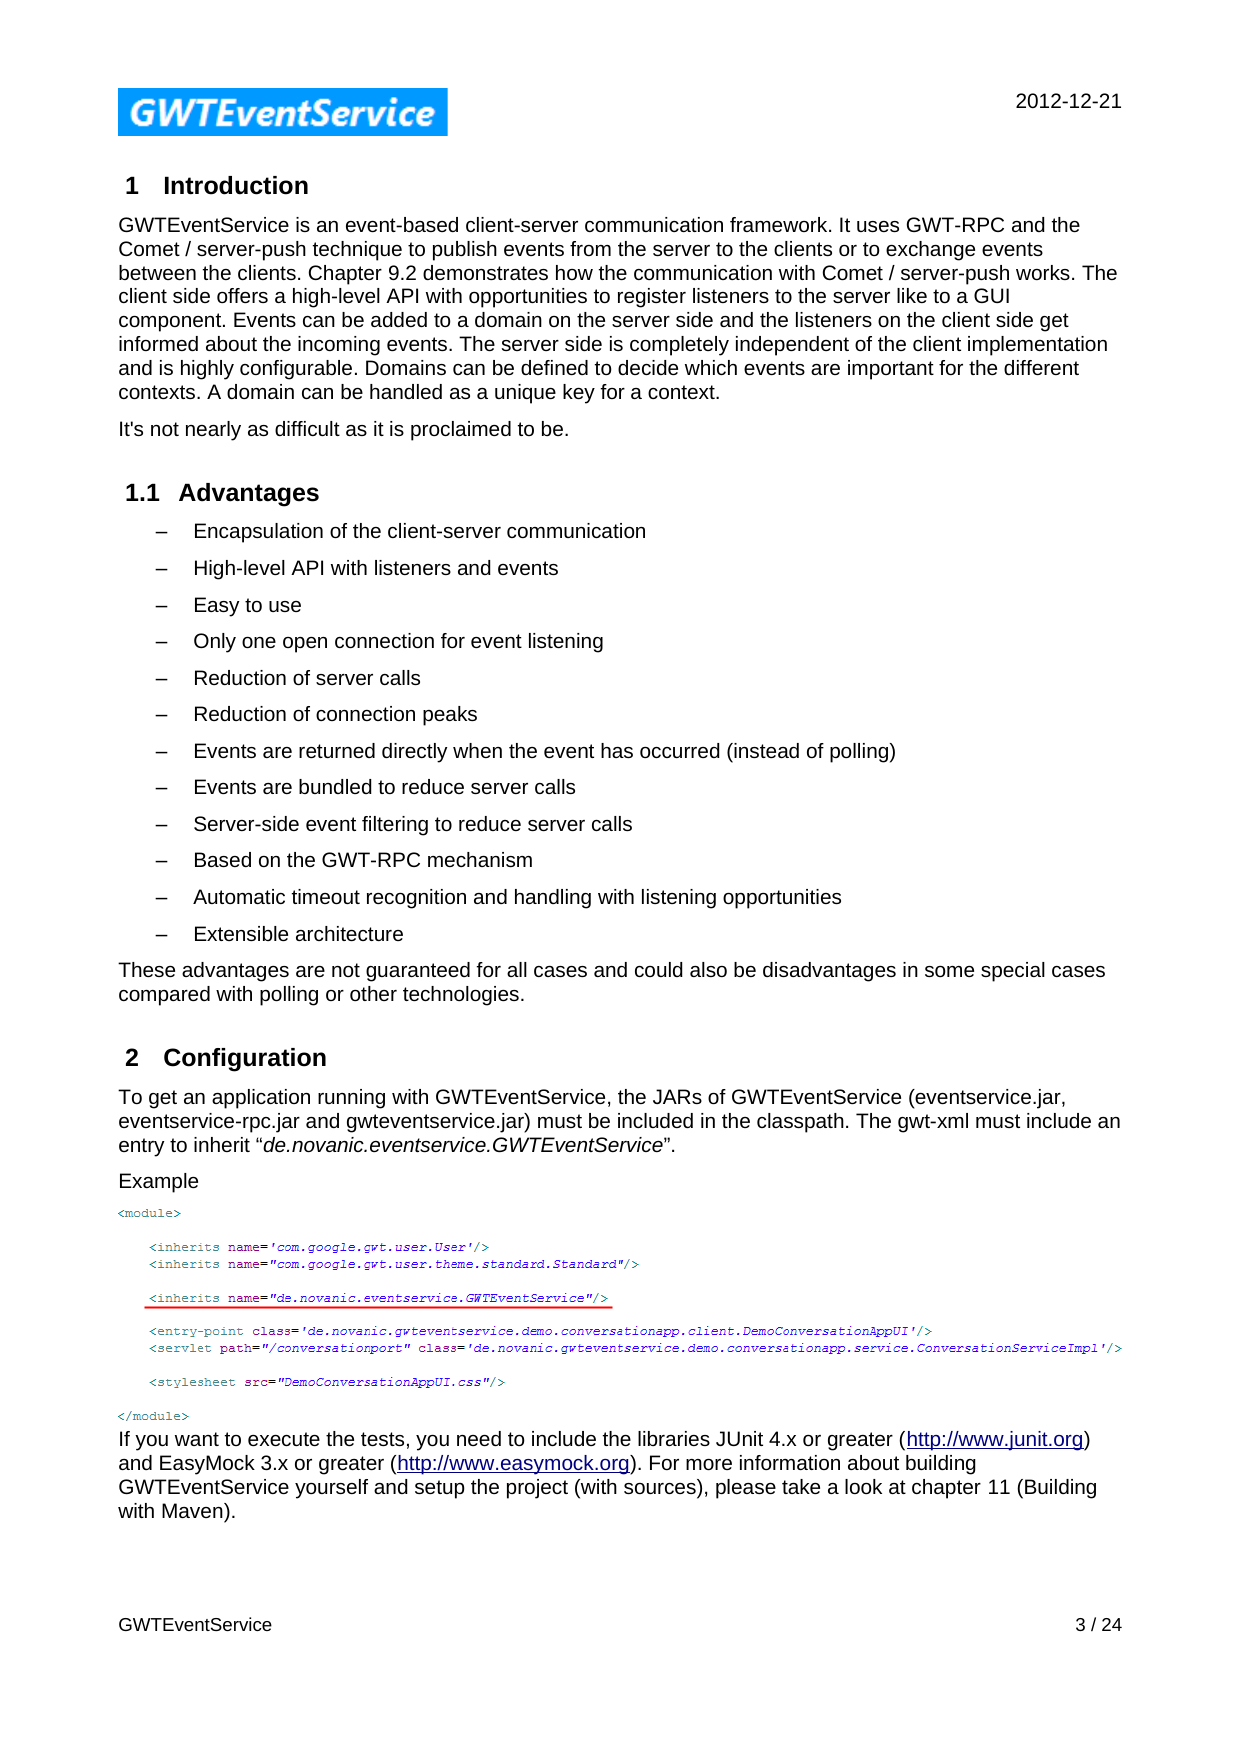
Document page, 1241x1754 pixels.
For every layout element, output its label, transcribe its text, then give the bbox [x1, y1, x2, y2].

text It's not nearly as difficult as it is proclaimed to be. [118, 417, 1122, 441]
text GWTEventService is an event-based client-server communication framework. It uses GWT-RPC and the Comet / server-push technique to publish events from the server to the clients or to exchange events between the clients. Chapter 9.2 demonstrates how the communication with Comet / server-push works. The client side offers a high-level API with opportunities to register listeners to the server like to a GUI component. Events can be added to a domain on the server side and the listeners on the client side get informed about the incoming events. The server side is completely independent of the client implementation and is highly configurable. Domains can be defined to decide which events are important for the different contexts. A domain can be handled as a unique key for a context. [118, 212, 1122, 404]
picture [118, 88, 448, 136]
list Events are bundled to reduce server calls [156, 775, 1122, 799]
subtitle Advantages [118, 478, 1122, 507]
list Extensible architecture [156, 921, 1122, 946]
list Events are returned directly when the event has occurred (instead of polling) [156, 739, 1122, 763]
subtitle Introduction [118, 171, 1122, 200]
list Easy to use [156, 592, 1122, 616]
list Reduction of connection peaks [156, 702, 1122, 726]
text To get an application running with GWTEventService, the JARs of GWTEventService (eventservice.jar, eventservice-rpc.jar and gwteventservice.jar) must be included in the classpath. The gwt-xml must include an entry to inherit “de.novanic.eventservice.GWTEventService”. [118, 1085, 1122, 1157]
list High-level API with listeners and events [156, 556, 1122, 580]
list Encapsulation of the client-server communication [156, 519, 1122, 543]
text These advantages are not guaranteed for all cases and could also be disadvantages in some special cases compared with polling or other technologies. [118, 958, 1122, 1006]
list Only one open connection for event listening [156, 629, 1122, 653]
list Based on the GWT-RPC mechanism [156, 848, 1122, 872]
text Example [118, 1169, 1122, 1193]
text If you want to execute the tests, you need to include the libraries JUnit 4.x or greater (http://www.junit.org) and EasyMock 3.x or greater (http://www.easymock.org). For more information about building GWTEventService yourself and setup the project (with sources), please take a look at chapter 11 (Building with Maven). [118, 1427, 1122, 1522]
list Reduction of server calls [156, 666, 1122, 689]
list Automatic timeout recognition and handling with listening opportunities [156, 885, 1122, 909]
picture [118, 1205, 1123, 1427]
list Server-side event filtering to reduce server calls [156, 812, 1122, 836]
subtitle Configuration [118, 1043, 1122, 1072]
